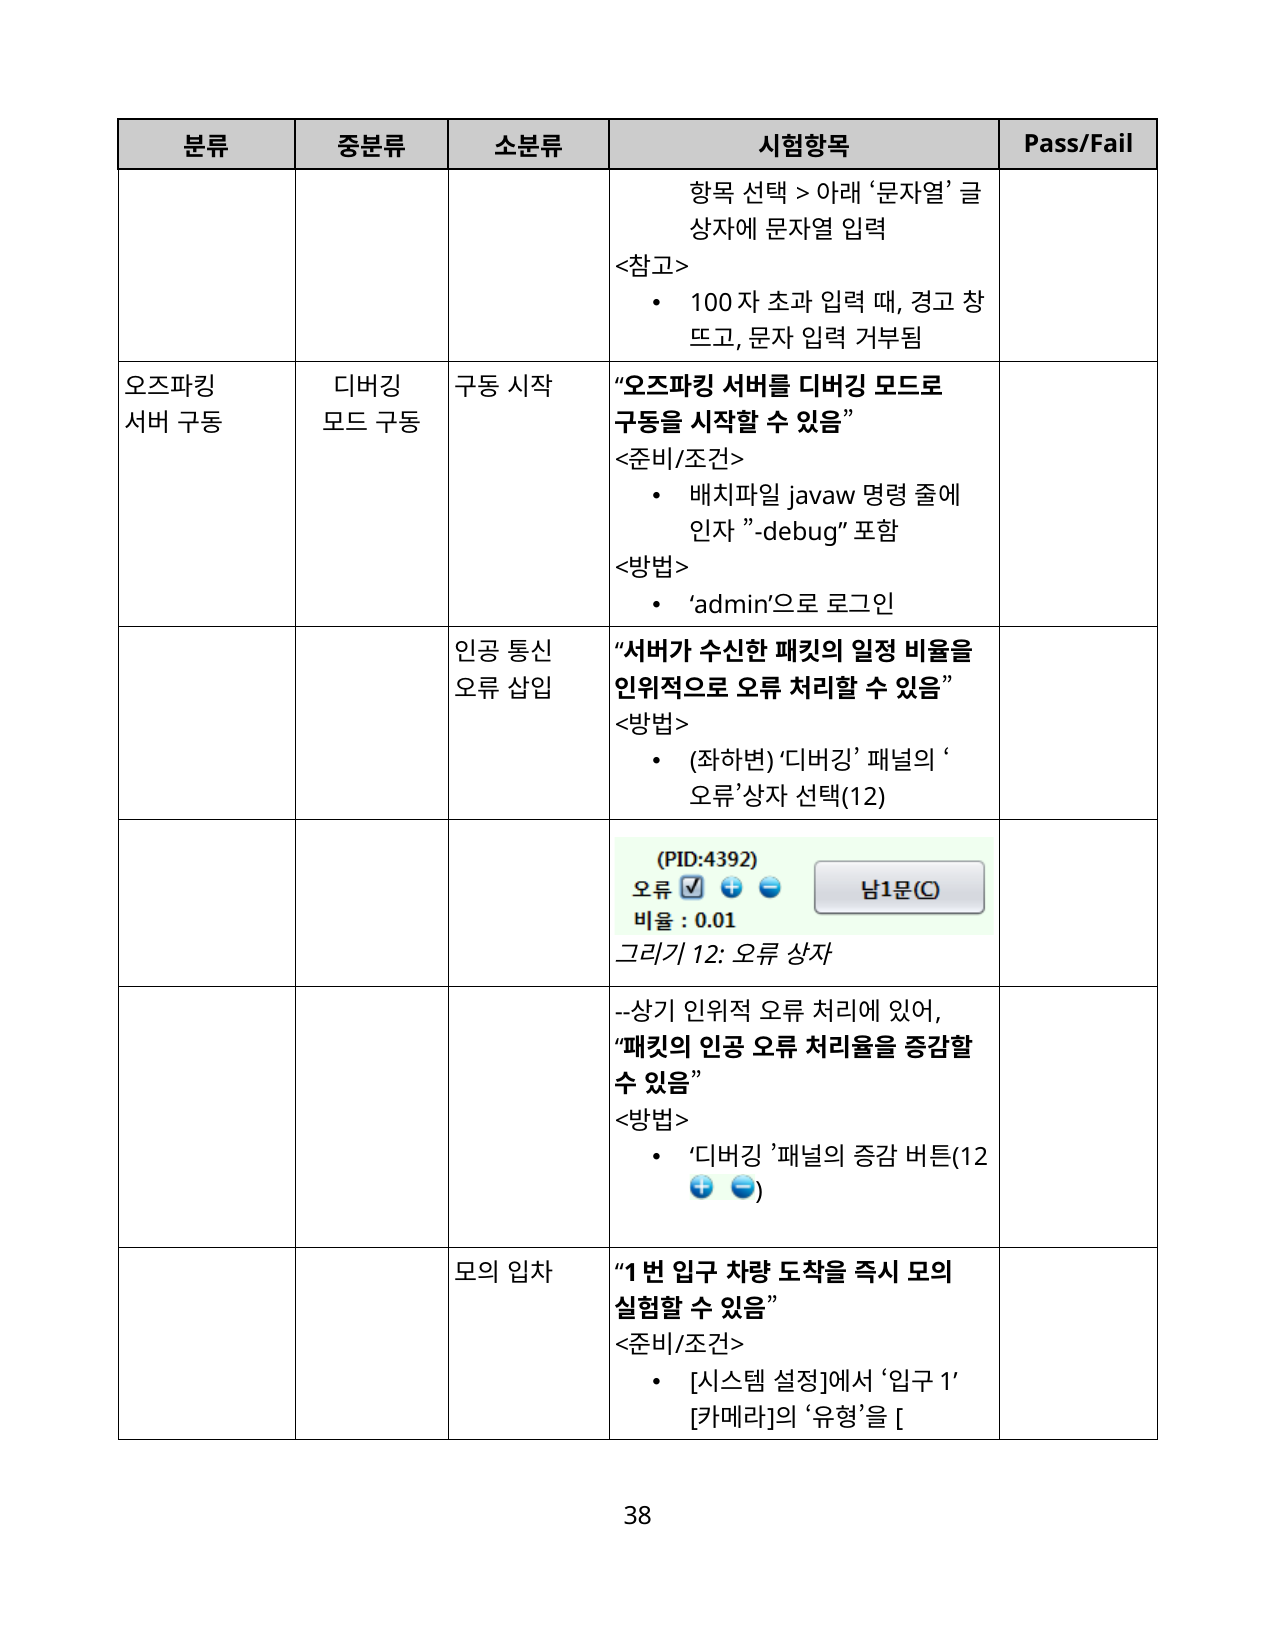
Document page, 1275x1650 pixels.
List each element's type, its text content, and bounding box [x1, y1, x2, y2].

table_cell [119, 1248, 295, 1439]
table_header 분류 [119, 120, 294, 168]
table_cell [1000, 627, 1157, 819]
table_cell 인공 통신 오류 삽입 [449, 627, 609, 819]
table_cell 구동 시작 [449, 362, 609, 626]
table_cell 모의 입차 [449, 1248, 609, 1439]
table_cell [296, 820, 448, 986]
table_cell [296, 627, 448, 819]
table_cell [296, 170, 448, 361]
table_cell “오즈파킹 서버를 디버깅 모드로 구동을 시작할 수 있음” <준비/조건> 배치파일 javaw 명령 줄에 인자 ”-debug” 포함 <방법> ‘admin’으로 로그인 [610, 362, 999, 626]
table_cell --상기 인위적 오류 처리에 있어, “패킷의 인공 오류 처리율을 증감할 수 있음” <방법> ‘디버깅 ’패널의 증감 버튼(그리기 12 ) [610, 987, 999, 1247]
table_cell [449, 170, 609, 361]
table_cell [449, 987, 609, 1247]
table_cell [119, 987, 295, 1247]
table_cell [1000, 1248, 1157, 1439]
table_cell “서버가 수신한 패킷의 일정 비율을 인위적으로 오류 처리할 수 있음” <방법> (좌하변) ‘디버깅’ 패널의 ‘오류’상자 선택(그리기 12) [610, 627, 999, 819]
table_cell [296, 1248, 448, 1439]
table_cell [1000, 362, 1157, 626]
table_cell [1000, 987, 1157, 1247]
picture [689, 1174, 755, 1200]
table_header 시험항목 [610, 120, 998, 168]
table_cell [119, 170, 295, 361]
table_cell [610, 820, 999, 986]
table_cell [1000, 820, 1157, 986]
table_cell [119, 627, 295, 819]
table_header Pass/Fail [1000, 120, 1156, 168]
table_cell 디버깅 모드 구동 [296, 362, 448, 626]
table_cell [296, 987, 448, 1247]
table_cell [449, 820, 609, 986]
table_cell 오즈파킹 서버 구동 [119, 362, 295, 626]
table_cell “1번 입구 차량 도착을 즉시 모의 실험할 수 있음” <준비/조건> [시스템 설정]에서 ‘입구1’ [카메라]의 ‘유형’을 [입차버튼]으로 설정 <방법> 디버깅 패널 [남1문](1번 입구) 버튼(그리기 12) [610, 1248, 999, 1439]
table_header 소분류 [449, 120, 608, 168]
table_cell 항목 선택 > 아래 ‘문자열’ 글 상자에 문자열 입력 <참고> 100자 초과 입력 때, 경고 창 뜨고, 문자 입력 거부됨 [610, 170, 999, 361]
table_cell [1000, 170, 1157, 361]
picture [614, 837, 994, 935]
table_cell [119, 820, 295, 986]
table_header 중분류 [296, 120, 447, 168]
